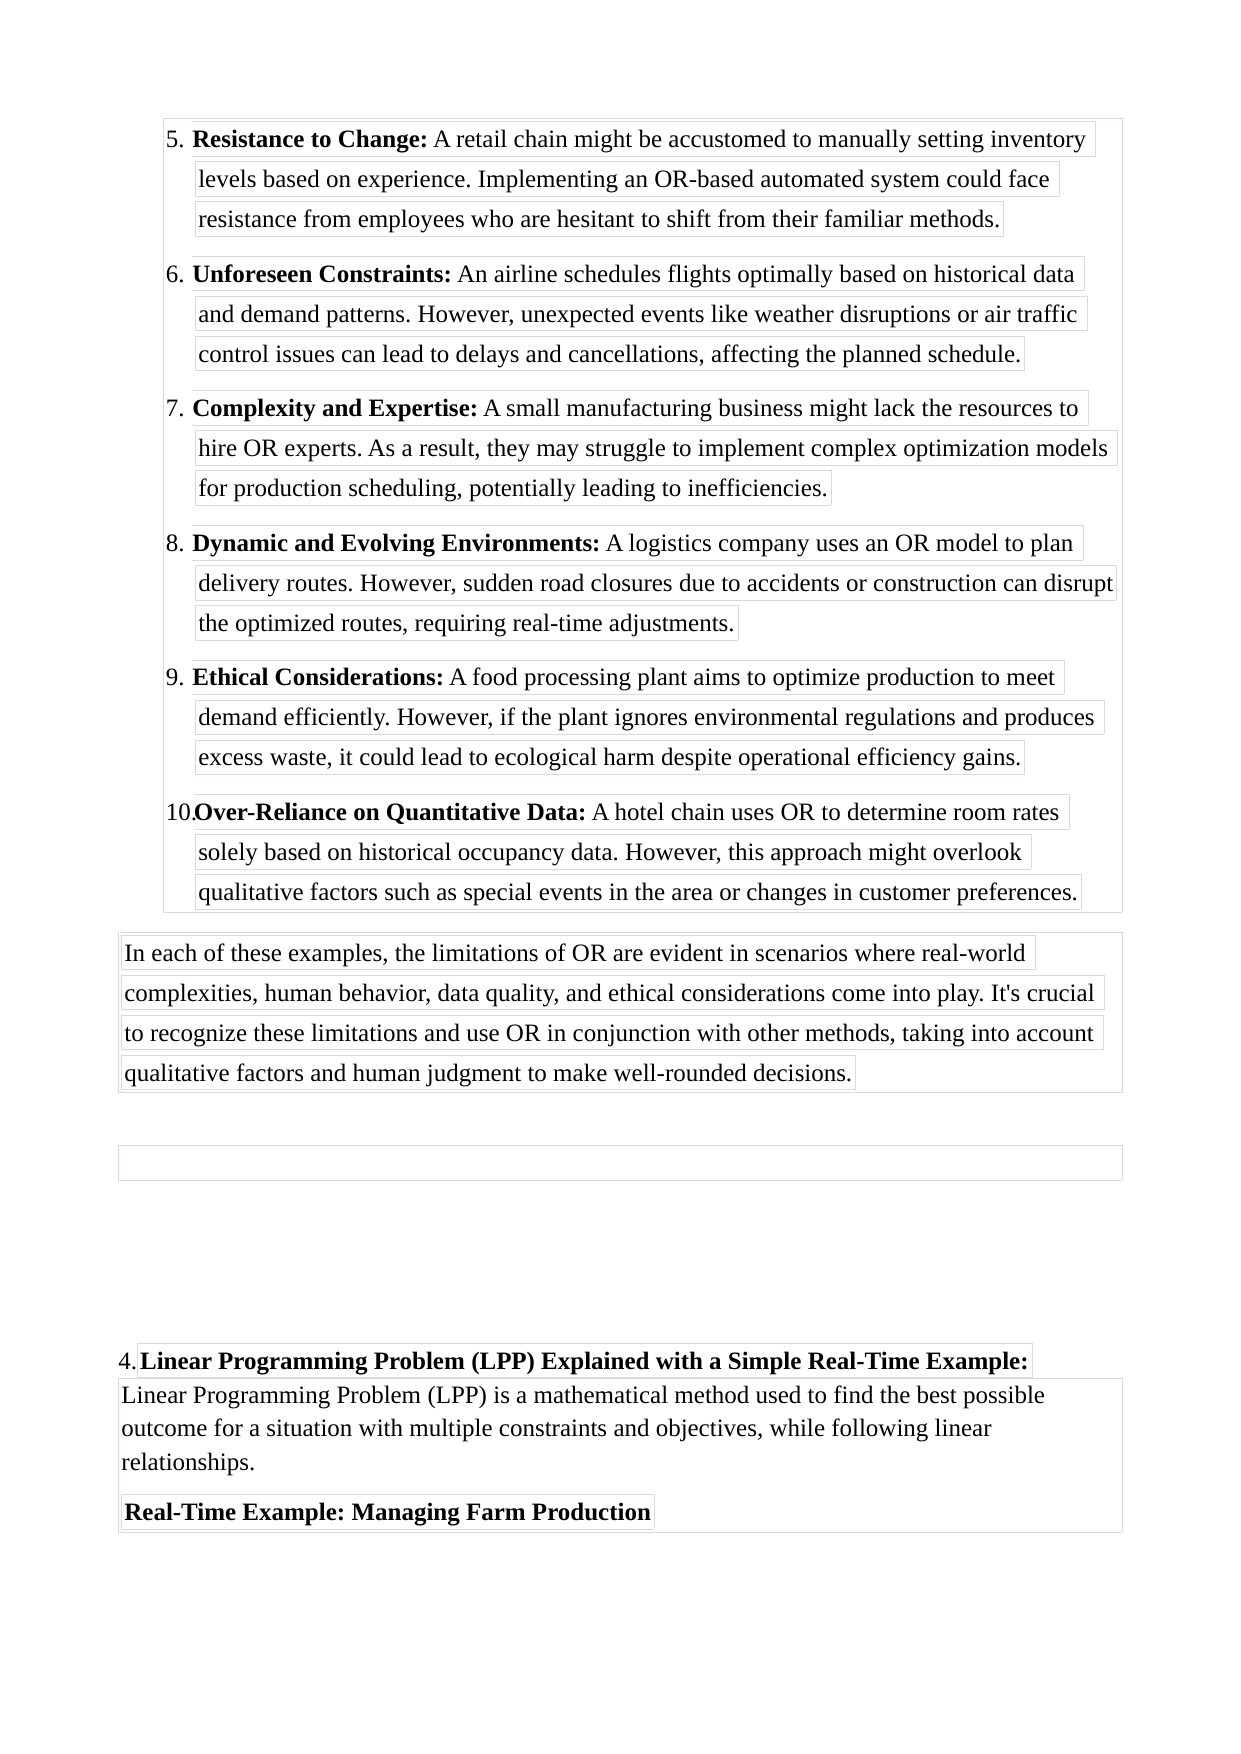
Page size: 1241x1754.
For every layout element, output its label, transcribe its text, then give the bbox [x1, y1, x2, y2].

text 4. [118, 1343, 137, 1377]
text In each of these examples, the limitations of OR are evident in scenarios where real-world complexities, human behavior, data quality, and ethical considerations come into play. It's crucial to recognize these limitations and use OR in conjunction with other methods, taking into account qualitative factors and human judgment to make well-rounded decisions. [119, 933, 1122, 1092]
list Dynamic and Evolving Environments: A logistics company uses an OR model to plan delivery routes. However, sudden road closures due to accidents or construction can disrupt the optimized routes, requiring real-time adjustments. [164, 522, 1122, 640]
text [1033, 1343, 1122, 1377]
list Resistance to Change: A retail chain might be accustomed to manually setting inventory levels based on experience. Implementing an OR-based automated system could face resistance from employees who are hesitant to shift from their familiar methods. [164, 119, 1122, 236]
text Linear Programming Problem (LPP) is a mathematical method used to find the best possible outcome for a situation with multiple constraints and objectives, while following linear relationships. [119, 1379, 1122, 1475]
text Linear Programming Problem (LPP) Explained with a Simple Real-Time Example: [138, 1344, 1032, 1377]
text Real-Time Example: Managing Farm Production [119, 1491, 1122, 1532]
list Complexity and Expertise: A small manufacturing business might lack the resources to hire OR experts. As a result, they may struggle to implement complex optimization models for production scheduling, potentially leading to inefficiencies. [164, 387, 1122, 505]
list Unforeseen Constraints: An airline schedules flights optimally based on historical data and demand patterns. However, unexpected events like weather disruptions or air traffic control issues can lead to delays and cancellations, affecting the planned schedule. [164, 253, 1122, 371]
list Over-Reliance on Quantitative Data: A hotel chain uses OR to determine room rates solely based on historical occupancy data. However, this approach might overlook qualitative factors such as special events in the area or changes in customer preferences. [164, 791, 1122, 912]
list Ethical Considerations: A food processing plant aims to optimize production to meet demand efficiently. However, if the plant ignores environmental regulations and produces excess waste, it could lead to ecological harm despite operational efficiency gains. [164, 656, 1122, 774]
